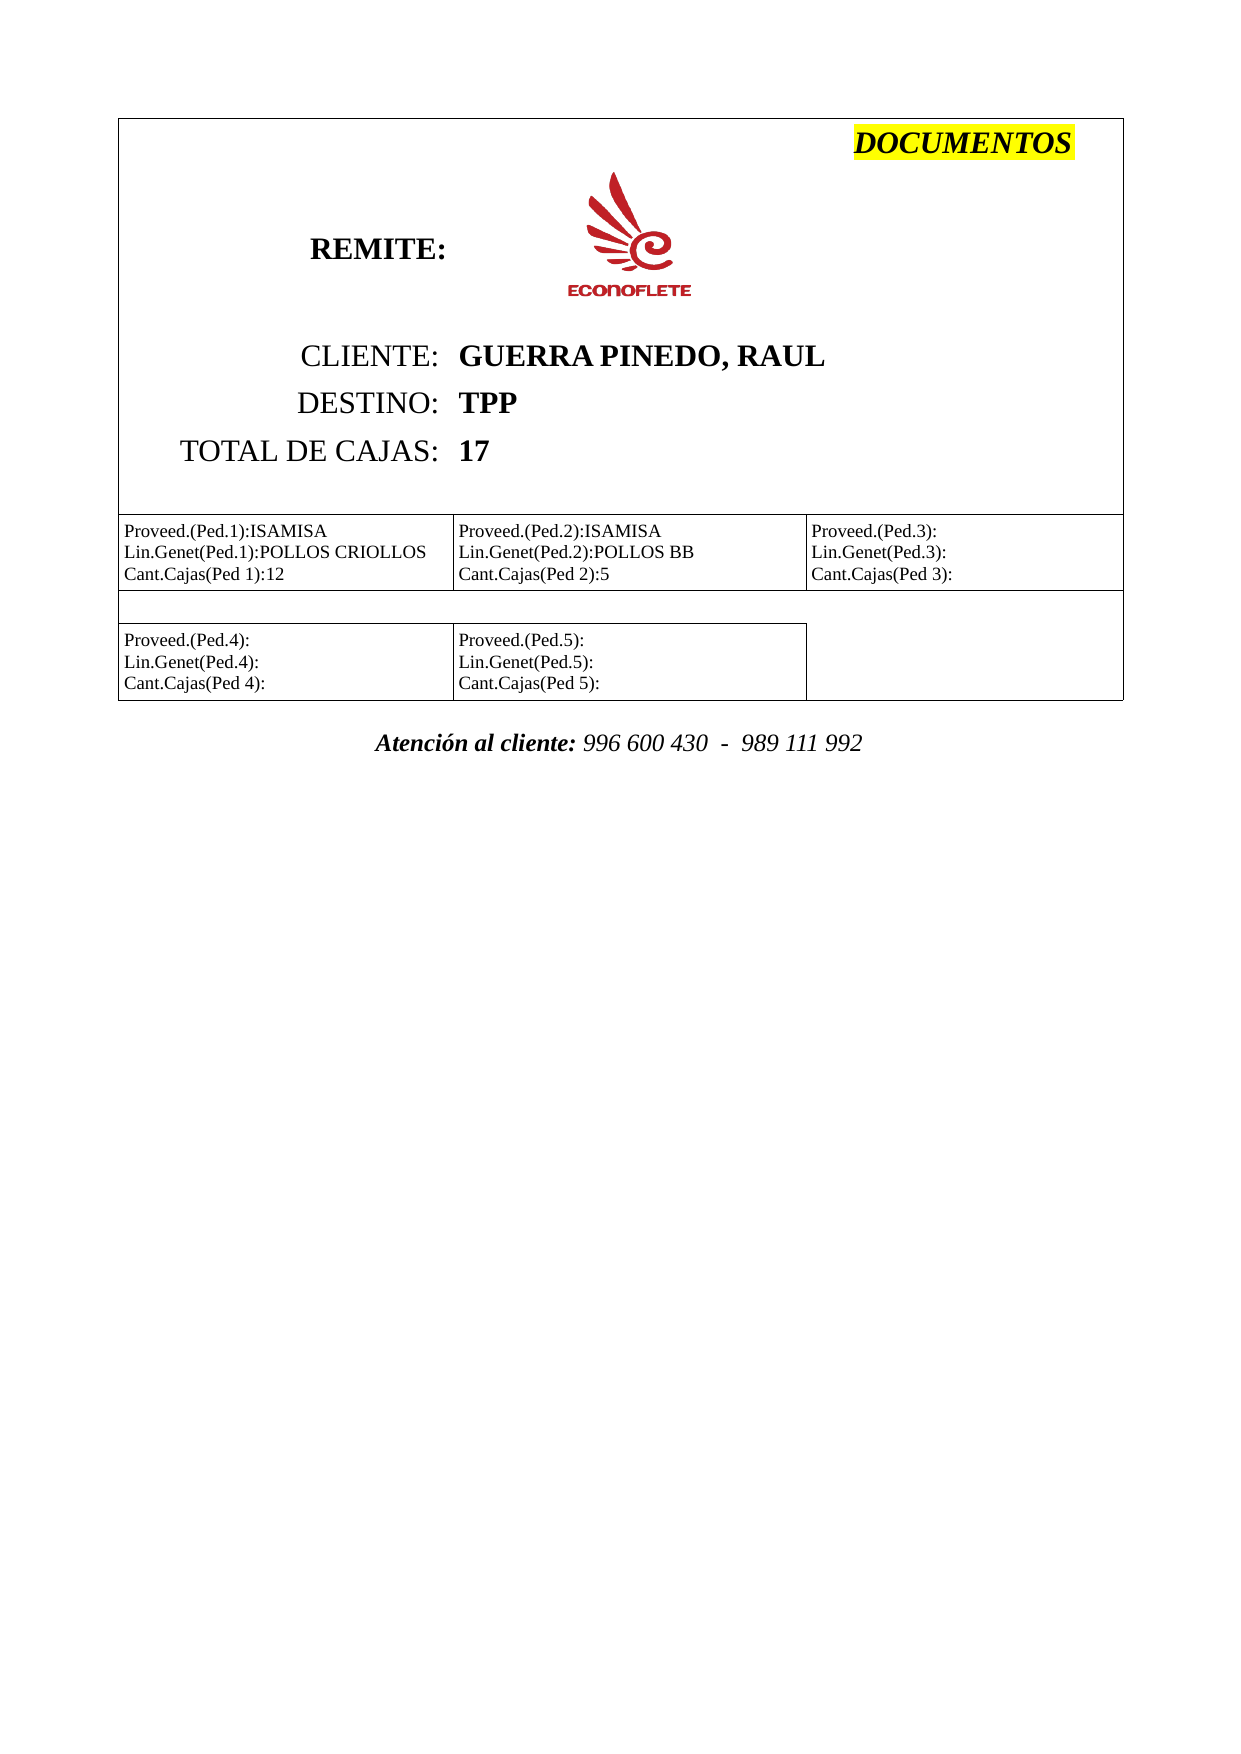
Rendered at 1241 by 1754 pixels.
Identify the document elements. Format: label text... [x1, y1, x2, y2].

table_cell [453, 591, 806, 623]
table_cell [806, 474, 1123, 514]
table_cell Proveed.(Ped.3): Lin.Genet(Ped.3): Cant.Cajas(Ped 3): [807, 515, 1123, 590]
table_header DOCUMENTOS [806, 119, 1123, 166]
table_cell REMITE: [119, 166, 453, 332]
table_cell Proveed.(Ped.1):ISAMISA Lin.Genet(Ped.1):POLLOS CRIOLLOS Cant.Cajas(Ped 1):12 [119, 515, 453, 590]
table_cell [806, 166, 1123, 332]
table_cell [453, 166, 806, 332]
picture [552, 171, 707, 297]
table_cell 17 [453, 426, 1123, 474]
table_cell TPP [453, 379, 806, 426]
table_cell [453, 474, 806, 514]
table_cell Proveed.(Ped.4): Lin.Genet(Ped.4): Cant.Cajas(Ped 4): [119, 624, 453, 699]
table_cell Proveed.(Ped.5): Lin.Genet(Ped.5): Cant.Cajas(Ped 5): [454, 624, 806, 699]
table_cell [806, 379, 1123, 426]
table_cell [807, 623, 1123, 699]
text Atención al cliente: 996 600 430 - 989 111 992 [118, 728, 1122, 757]
table_cell TOTAL DE CAJAS: [119, 426, 453, 474]
table_cell [119, 474, 453, 514]
table_cell [806, 591, 1123, 623]
table_cell DESTINO: [119, 379, 453, 426]
table_header [453, 119, 806, 166]
table_header [119, 119, 453, 166]
table_cell [119, 591, 453, 623]
table_cell CLIENTE: [119, 332, 453, 379]
table_cell Proveed.(Ped.2):ISAMISA Lin.Genet(Ped.2):POLLOS BB Cant.Cajas(Ped 2):5 [454, 515, 806, 590]
table_cell GUERRA PINEDO, RAUL [453, 332, 1123, 379]
